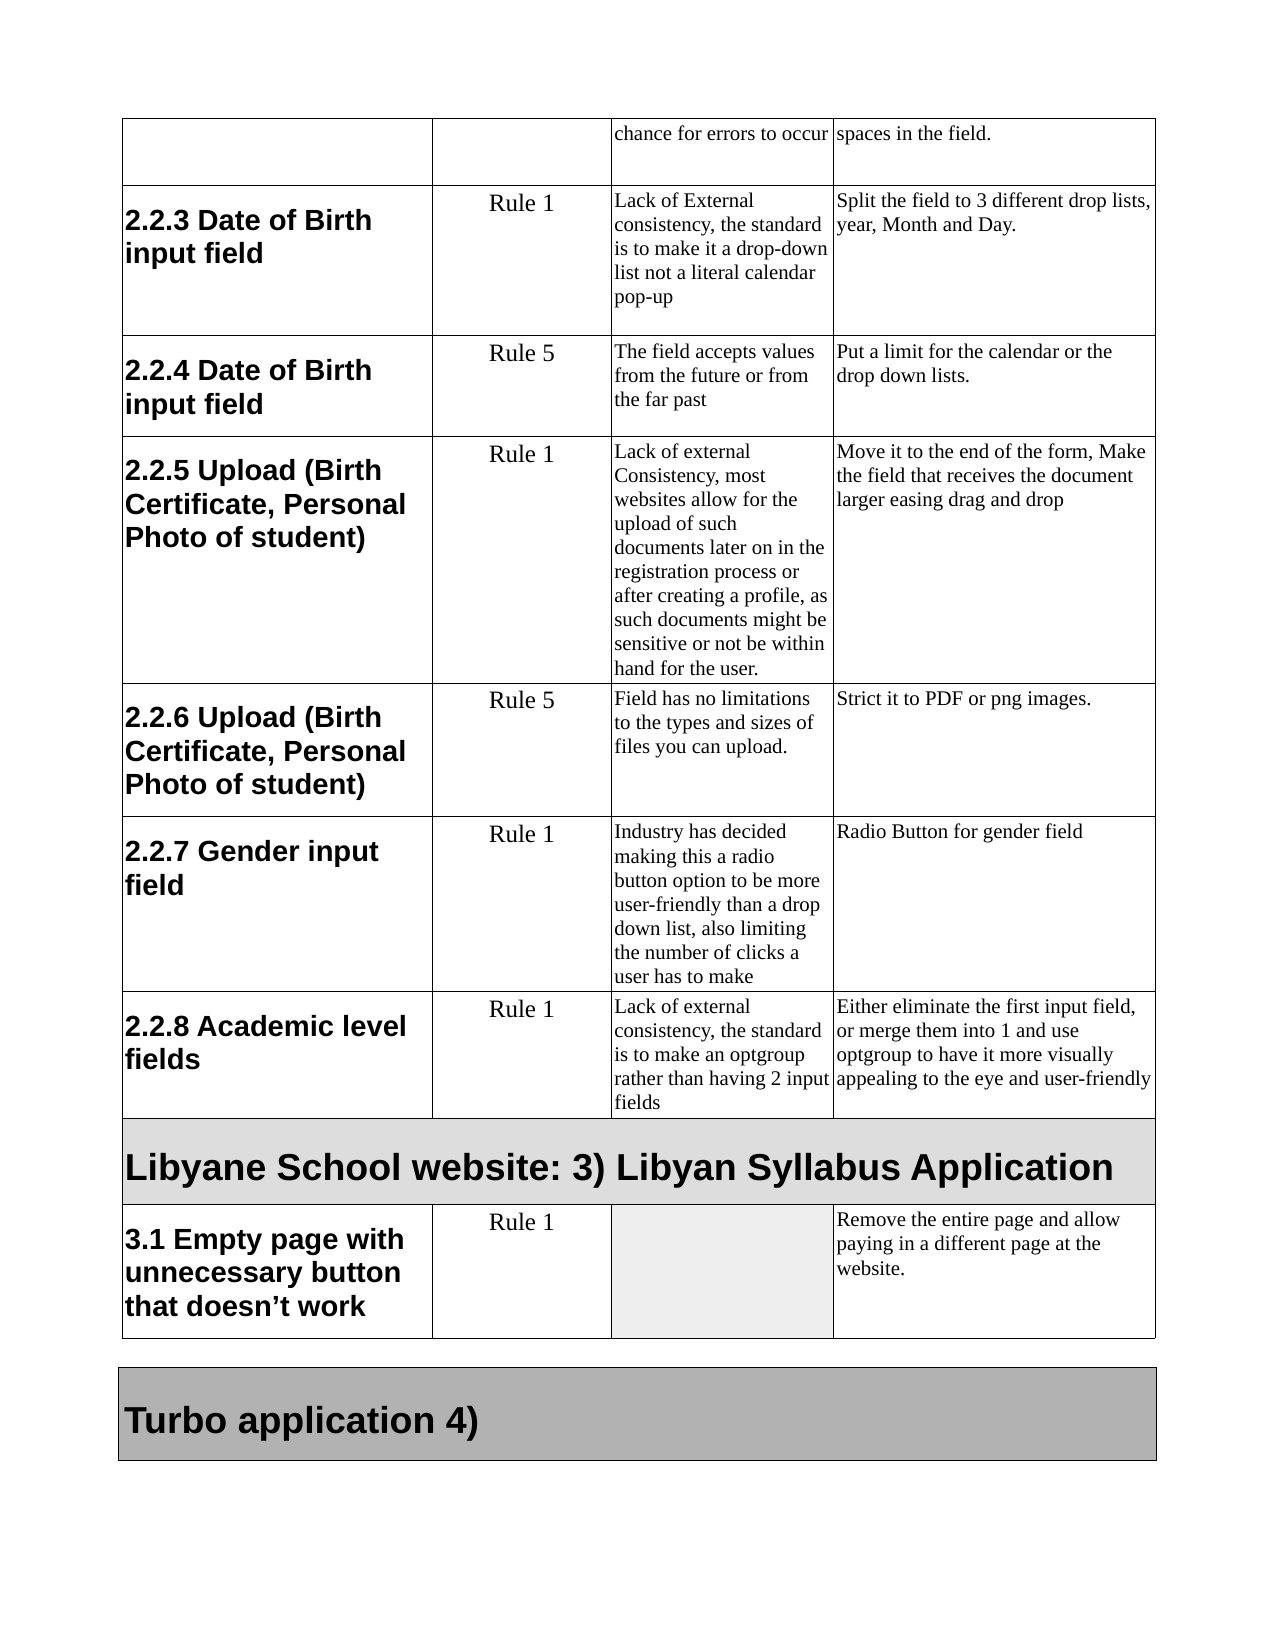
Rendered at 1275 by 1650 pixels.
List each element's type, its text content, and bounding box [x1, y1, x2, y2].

table_cell Remove the entire page and allow paying in a different page at the website. [834, 1205, 1155, 1338]
table_cell Rule 5 [433, 684, 611, 816]
table_cell Lack of external Consistency, most websites allow for the upload of such documents later on in the registration process or after creating a profile, as such documents might be sensitive or not be within hand for the user. [612, 437, 833, 682]
table_cell Rule 5 [433, 336, 611, 436]
table_cell Field has no limitations to the types and sizes of files you can upload. [612, 684, 833, 816]
table_cell 2.2.8 Academic level fields [123, 992, 432, 1117]
table_cell Split the field to 3 different drop lists, year, Month and Day. [834, 186, 1155, 335]
table_cell [123, 119, 432, 185]
table_cell 3.1 Empty page with unnecessary button that doesn’t work [123, 1205, 432, 1338]
table_cell Radio Button for gender field [834, 817, 1155, 991]
table_cell Move it to the end of the form, Make the field that receives the document larger easing drag and drop [834, 437, 1155, 682]
table_cell Lack of external consistency, the standard is to make an optgroup rather than having 2 input fields [612, 992, 833, 1117]
table_header Turbo application 4) [119, 1368, 1156, 1460]
table_cell 2.2.3 Date of Birth input field [123, 186, 432, 335]
table_cell chance for errors to occur [612, 119, 833, 185]
table_cell 2.2.7 Gender input field [123, 817, 432, 991]
table_cell 2.2.6 Upload (Birth Certificate, Personal Photo of student) [123, 684, 432, 816]
table_cell Rule 1 [433, 186, 611, 335]
table_cell Industry has decided making this a radio button option to be more user-friendly than a drop down list, also limiting the number of clicks a user has to make [612, 817, 833, 991]
table_cell Rule 1 [433, 1205, 611, 1338]
table_cell Rule 1 [433, 817, 611, 991]
table_cell Put a limit for the calendar or the drop down lists. [834, 336, 1155, 436]
table_cell 2.2.4 Date of Birth input field [123, 336, 432, 436]
table_cell Libyane School website: 3) Libyan Syllabus Application [123, 1119, 1155, 1204]
table_cell 2.2.5 Upload (Birth Certificate, Personal Photo of student) [123, 437, 432, 682]
table_cell Strict it to PDF or png images. [834, 684, 1155, 816]
table_cell Rule 1 [433, 437, 611, 682]
table_cell Either eliminate the first input field, or merge them into 1 and use optgroup to have it more visually appealing to the eye and user-friendly [834, 992, 1155, 1117]
table_cell Lack of External consistency, the standard is to make it a drop-down list not a literal calendar pop-up [612, 186, 833, 335]
table_cell Rule 1 [433, 992, 611, 1117]
table_cell [612, 1205, 833, 1338]
table_cell The field accepts values from the future or from the far past [612, 336, 833, 436]
table_cell [433, 119, 611, 185]
table_cell spaces in the field. [834, 119, 1155, 185]
